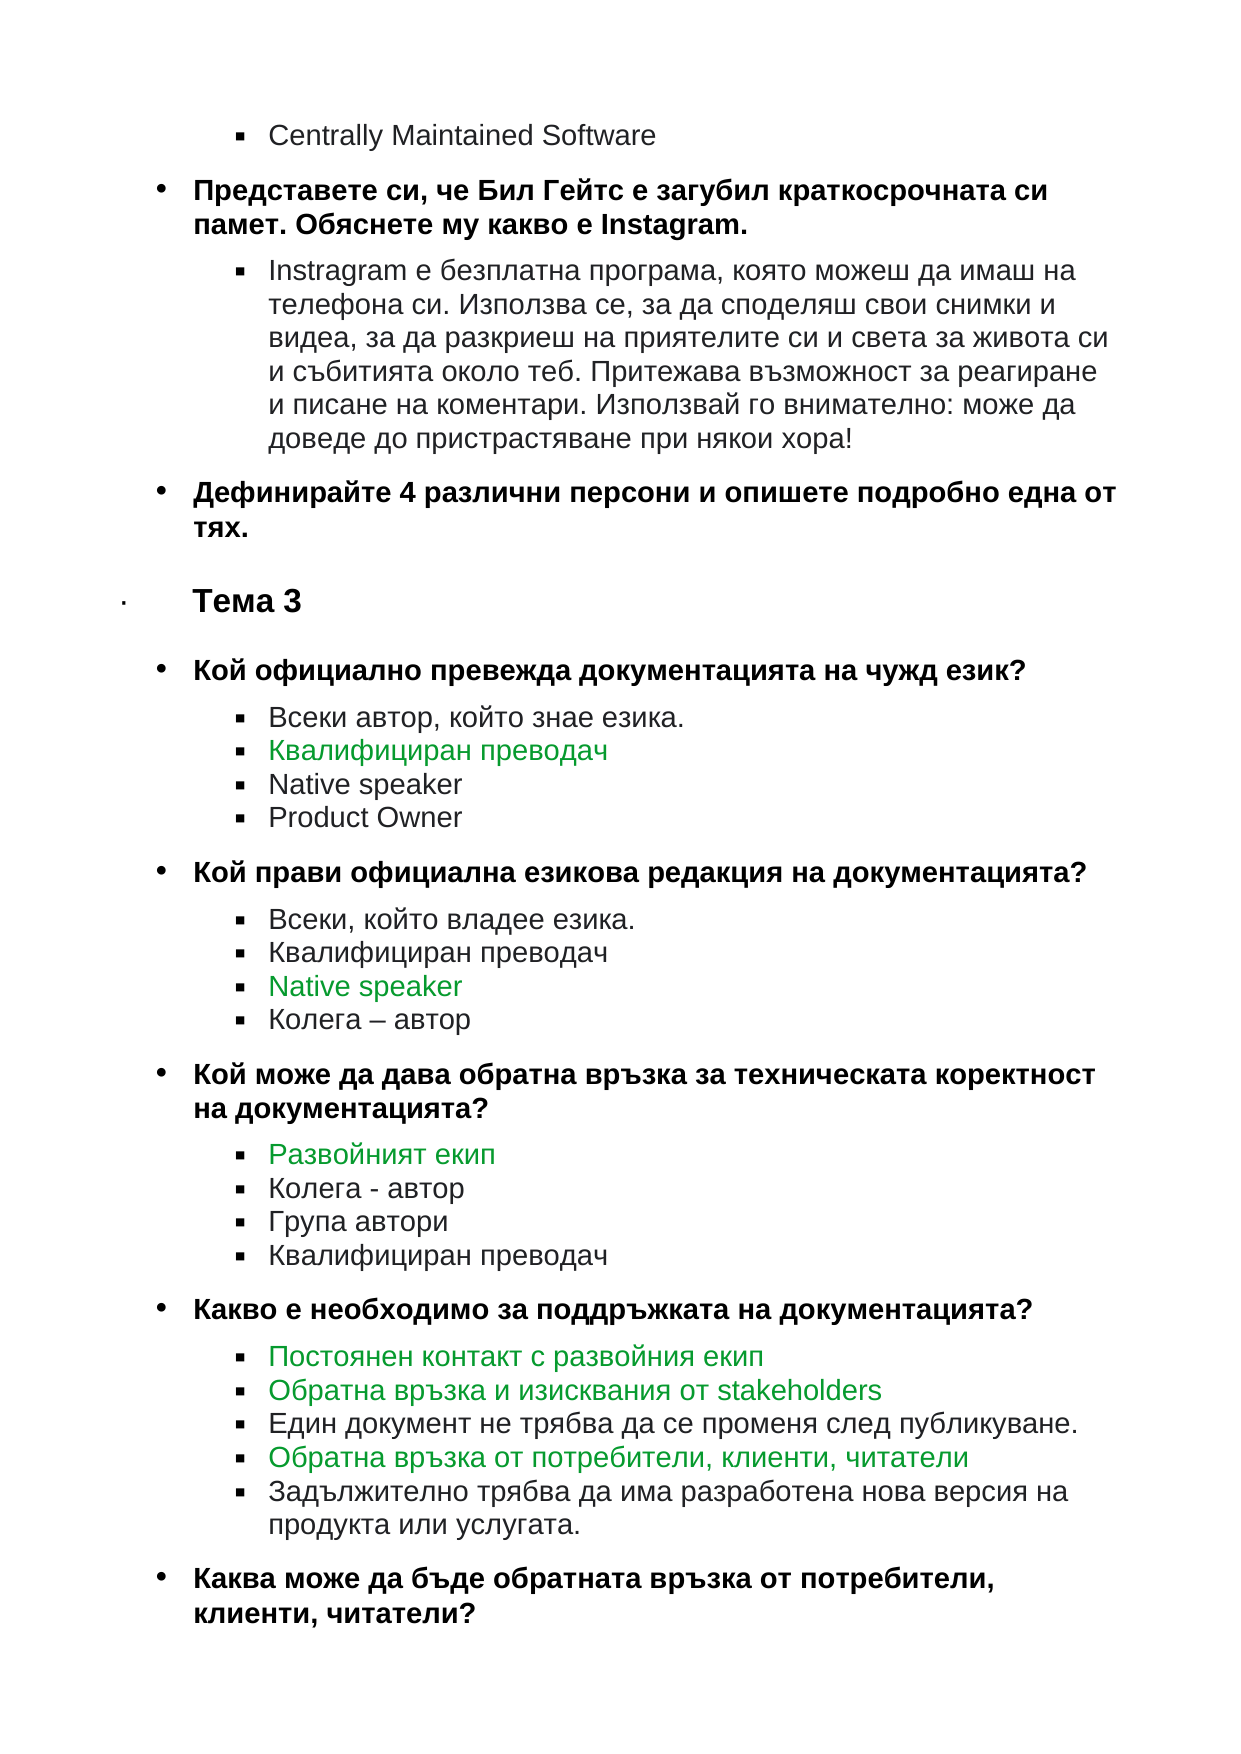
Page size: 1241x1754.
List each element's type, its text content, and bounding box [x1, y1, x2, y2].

list Колега – автор [231, 1002, 1122, 1036]
list Представете си, че Бил Гейтс е загубил краткосрочната си памет. Обяснете му какво е Instagram. [156, 172, 1122, 241]
list Група автори [231, 1204, 1122, 1238]
list Кой може да дава обратна връзка за техническата коректност на документацията? [156, 1057, 1122, 1125]
list Кой прави официална езикова редакция на документацията? [156, 855, 1122, 889]
list Колега - автор [231, 1171, 1122, 1204]
list Кой официално превежда документацията на чужд език? [156, 653, 1122, 687]
list Centrally Maintained Software [231, 118, 1122, 152]
list Квалифициран преводач [231, 733, 1122, 767]
list Задължително трябва да има разработена нова версия на продукта или услугата. [231, 1474, 1122, 1541]
list Постоянен контакт с развойния екип [231, 1339, 1122, 1373]
list Развойният екип [231, 1137, 1122, 1171]
list Обратна връзка и изисквания от stakeholders [231, 1373, 1122, 1407]
list Native speaker [231, 767, 1122, 800]
list Обратна връзка от потребители, клиенти, читатели [231, 1440, 1122, 1474]
list Дефинирайте 4 различни персони и опишете подробно една от тях. [156, 475, 1122, 543]
list Всеки, който владее езика. [231, 902, 1122, 935]
list Всеки автор, който знае езика. [231, 700, 1122, 733]
list Тема 3 [118, 581, 1122, 619]
list Квалифициран преводач [231, 935, 1122, 969]
list Native speaker [231, 969, 1122, 1002]
list Instragram e безплатна програма, която можеш да имаш на телефона си. Използва се, за да споделяш свои снимки и видеа, за да разкриеш на приятелите си и света за живота си и събитията около теб. Притежава възможност за реагиране и писане на коментари. Използвай го внимателно: може да доведе до пристрастяване при някои хора! [231, 253, 1122, 454]
list Един документ не трябва да се променя след публикуване. [231, 1407, 1122, 1440]
list Product Owner [231, 800, 1122, 834]
list Квалифициран преводач [231, 1238, 1122, 1272]
list Каква може да бъде обратната връзка от потребители, клиенти, читатели? [156, 1562, 1122, 1630]
list Какво е необходимо за поддръжката на документацията? [156, 1292, 1122, 1327]
